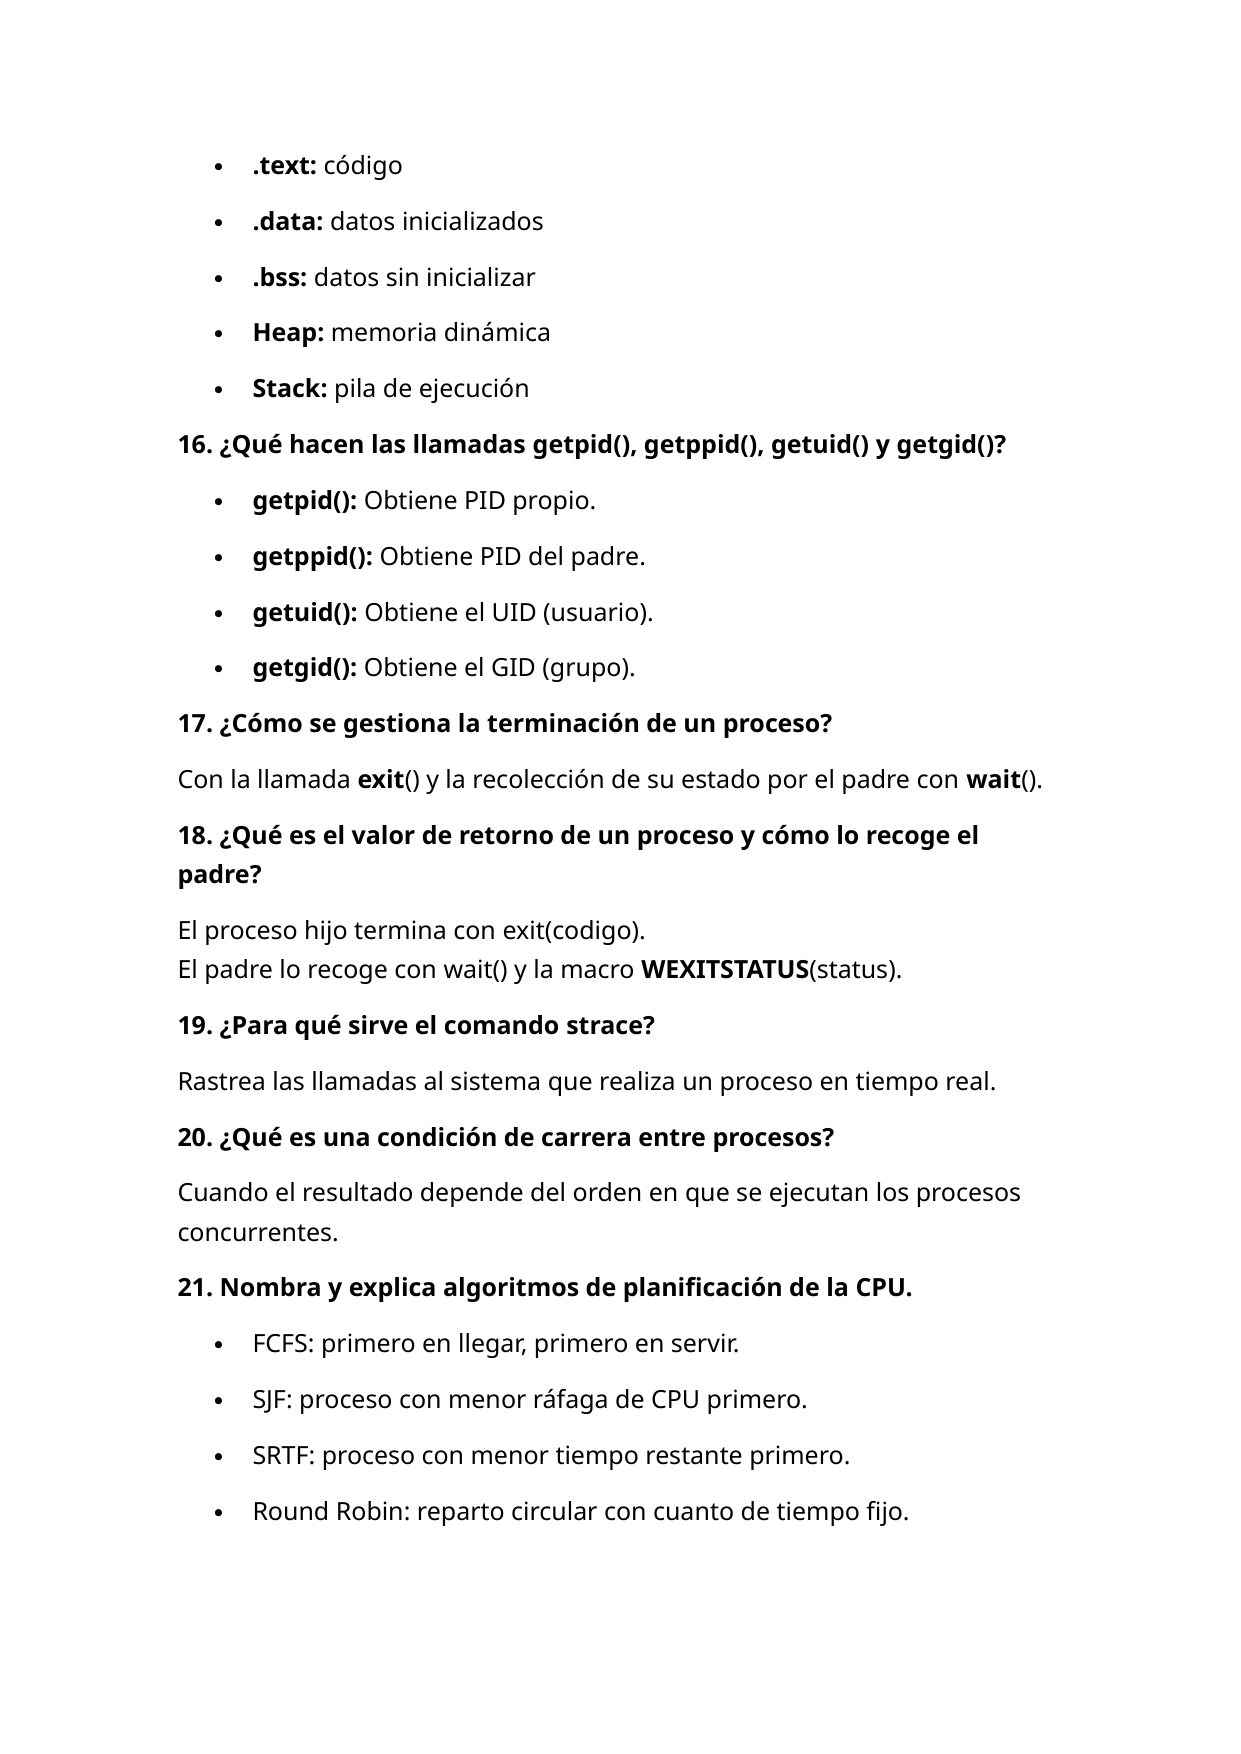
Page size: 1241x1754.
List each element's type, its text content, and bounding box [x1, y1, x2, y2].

text 17. ¿Cómo se gestiona la terminación de un proceso? [177, 706, 1063, 740]
list getgid(): Obtiene el GID (grupo). [215, 650, 1063, 684]
list Stack: pila de ejecución [215, 371, 1063, 405]
text 21. Nombra y explica algoritmos de planificación de la CPU. [177, 1270, 1063, 1304]
text 16. ¿Qué hacen las llamadas getpid(), getppid(), getuid() y getgid()? [177, 427, 1063, 461]
list .text: código [215, 148, 1063, 182]
text Con la llamada exit() y la recolección de su estado por el padre con wait(). [177, 762, 1063, 796]
text 19. ¿Para qué sirve el comando strace? [177, 1008, 1063, 1042]
text 18. ¿Qué es el valor de retorno de un proceso y cómo lo recoge el padre? [177, 818, 1063, 891]
list .data: datos inicializados [215, 203, 1063, 237]
list Round Robin: reparto circular con cuanto de tiempo fijo. [215, 1493, 1063, 1527]
list FCFS: primero en llegar, primero en servir. [215, 1326, 1063, 1360]
list SRTF: proceso con menor tiempo restante primero. [215, 1438, 1063, 1472]
list Heap: memoria dinámica [215, 315, 1063, 349]
text El proceso hijo termina con exit(codigo). El padre lo recoge con wait() y la macro WEXITSTATUS(status). [177, 913, 1063, 986]
text Rastrea las llamadas al sistema que realiza un proceso en tiempo real. [177, 1063, 1063, 1097]
list .bss: datos sin inicializar [215, 259, 1063, 293]
list getppid(): Obtiene PID del padre. [215, 538, 1063, 572]
list getuid(): Obtiene el UID (usuario). [215, 594, 1063, 628]
text Cuando el resultado depende del orden en que se ejecutan los procesos concurrentes. [177, 1175, 1063, 1248]
text 20. ¿Qué es una condición de carrera entre procesos? [177, 1119, 1063, 1153]
list SJF: proceso con menor ráfaga de CPU primero. [215, 1382, 1063, 1416]
list getpid(): Obtiene PID propio. [215, 483, 1063, 517]
